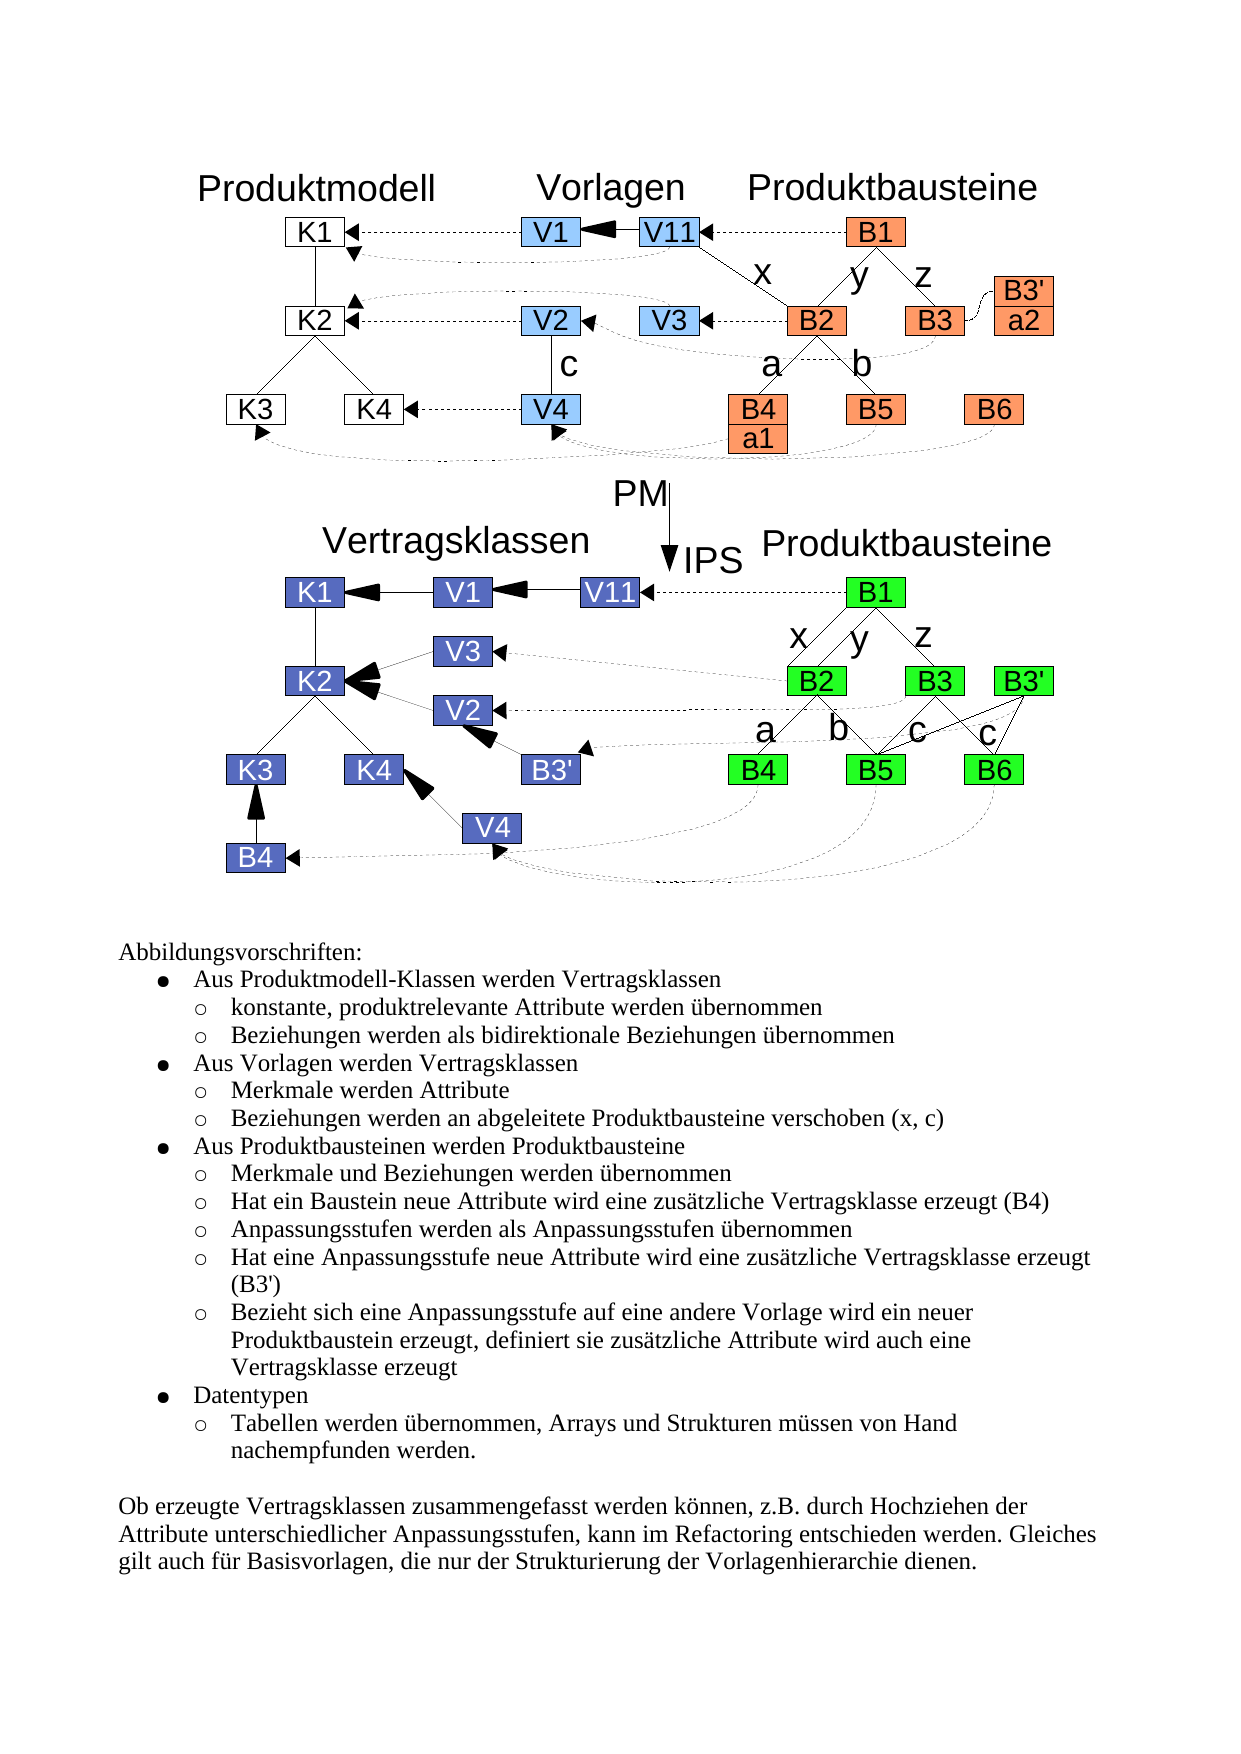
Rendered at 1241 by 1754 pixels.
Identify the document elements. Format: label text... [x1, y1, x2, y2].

list Bezieht sich eine Anpassungsstufe auf eine andere Vorlage wird ein neuer Produktbaustein erzeugt, definiert sie zusätzliche Attribute wird auch eine Vertragsklasse erzeugt [193, 1298, 1122, 1381]
list Hat ein Baustein neue Attribute wird eine zusätzliche Vertragsklasse erzeugt (B4) [193, 1187, 1122, 1215]
list Hat eine Anpassungsstufe neue Attribute wird eine zusätzliche Vertragsklasse erzeugt (B3') [193, 1243, 1122, 1298]
text Abbildungsvorschriften: [118, 938, 1122, 966]
list Beziehungen werden an abgeleitete Produktbausteine verschoben (x, c) [193, 1104, 1122, 1132]
list Merkmale und Beziehungen werden übernommen [193, 1159, 1122, 1187]
list Aus Produktbausteinen werden Produktbausteine [156, 1132, 1122, 1159]
list konstante, produktrelevante Attribute werden übernommen [193, 993, 1122, 1021]
list Anpassungsstufen werden als Anpassungsstufen übernommen [193, 1215, 1122, 1243]
list Merkmale werden Attribute [193, 1076, 1122, 1104]
list Aus Produktmodell-Klassen werden Vertragsklassen [156, 966, 1122, 993]
list Beziehungen werden als bidirektionale Beziehungen übernommen [193, 1021, 1122, 1049]
list Datentypen [156, 1381, 1122, 1409]
text Ob erzeugte Vertragsklassen zusammengefasst werden können, z.B. durch Hochziehen der Attribute unterschiedlicher Anpassungsstufen, kann im Refactoring entschieden werden. Gleiches gilt auch für Basisvorlagen, die nur der Strukturierung der Vorlagenhierarchie dienen. [118, 1492, 1122, 1575]
list Aus Vorlagen werden Vertragsklassen [156, 1049, 1122, 1076]
list Tabellen werden übernommen, Arrays und Strukturen müssen von Hand nachempfunden werden. [193, 1409, 1122, 1464]
